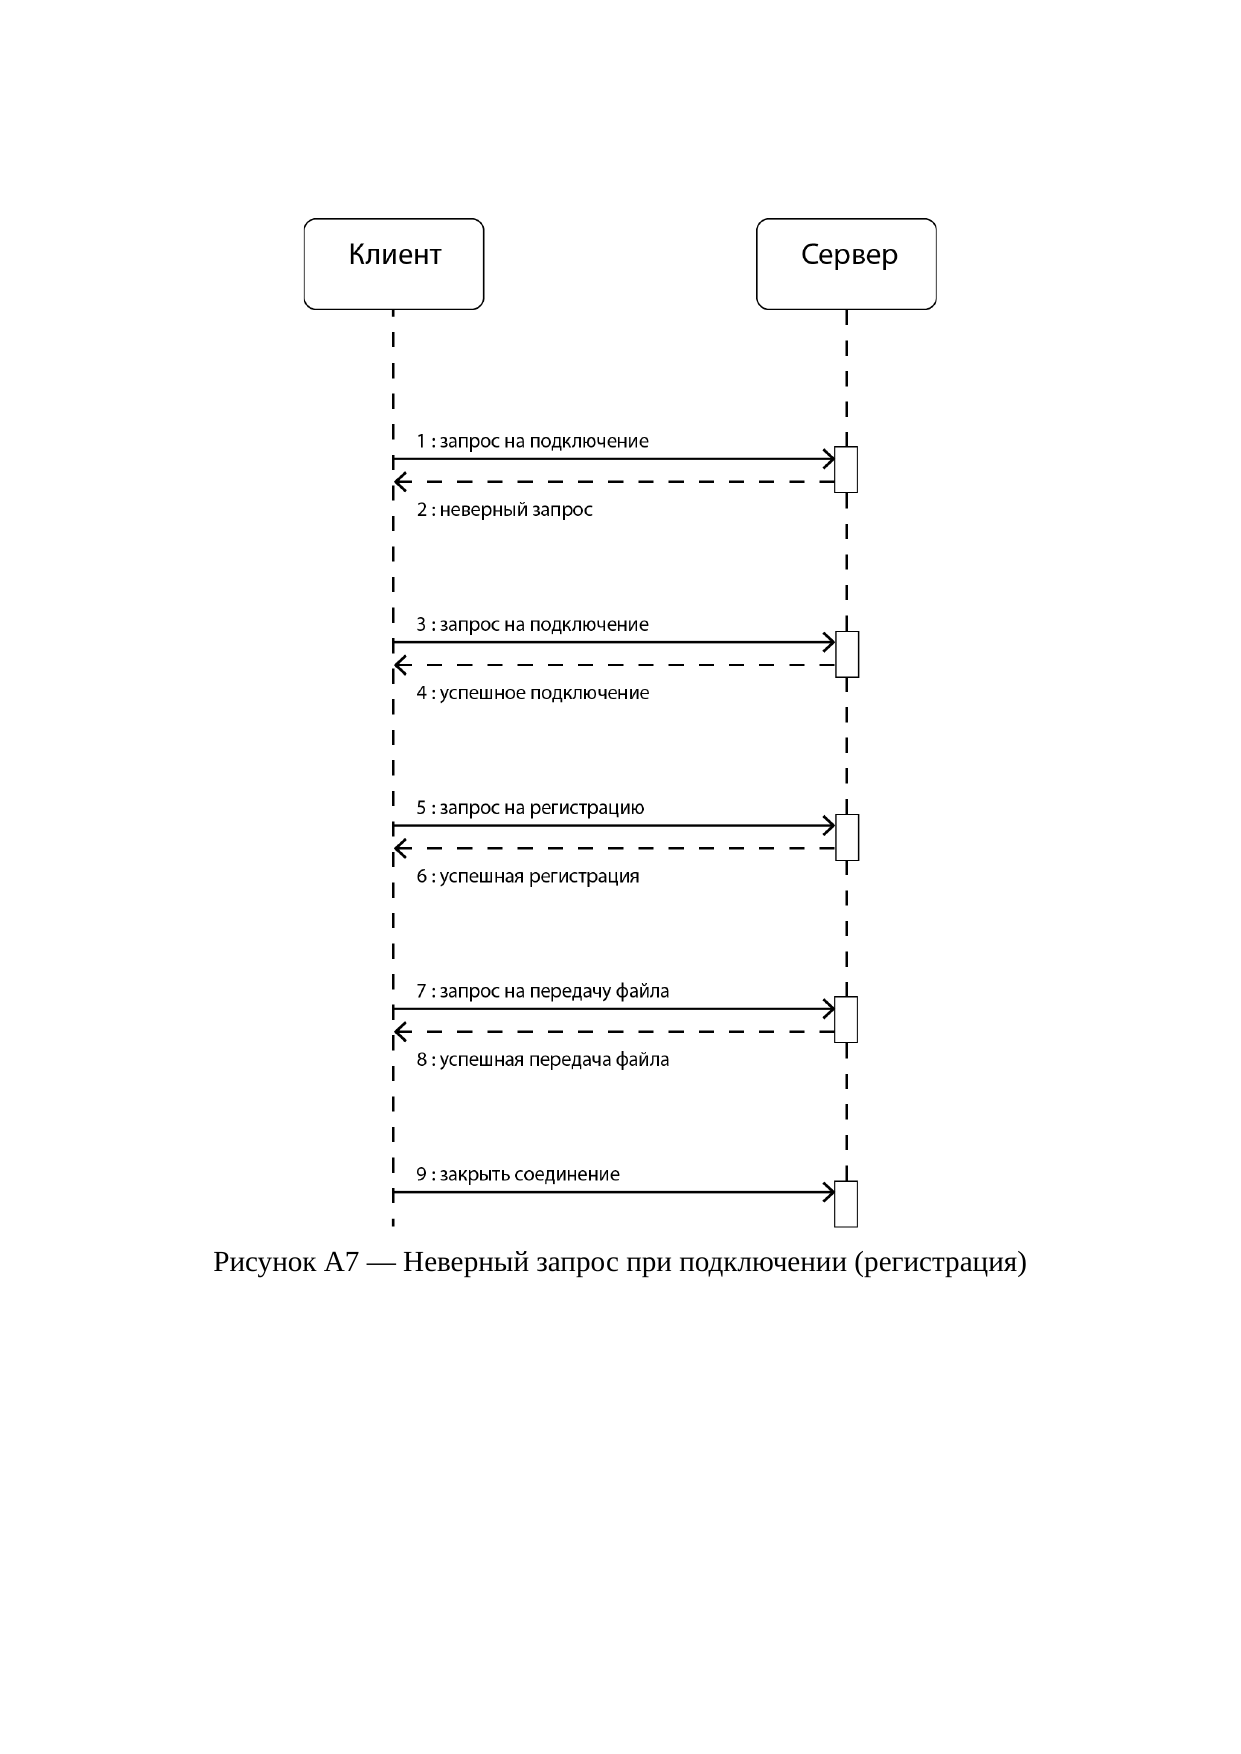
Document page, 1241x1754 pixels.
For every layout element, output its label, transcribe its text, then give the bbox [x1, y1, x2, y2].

picture [303, 218, 937, 1228]
text Рисунок А7 — Неверный запрос при подключении (регистрация) [118, 219, 1122, 1278]
